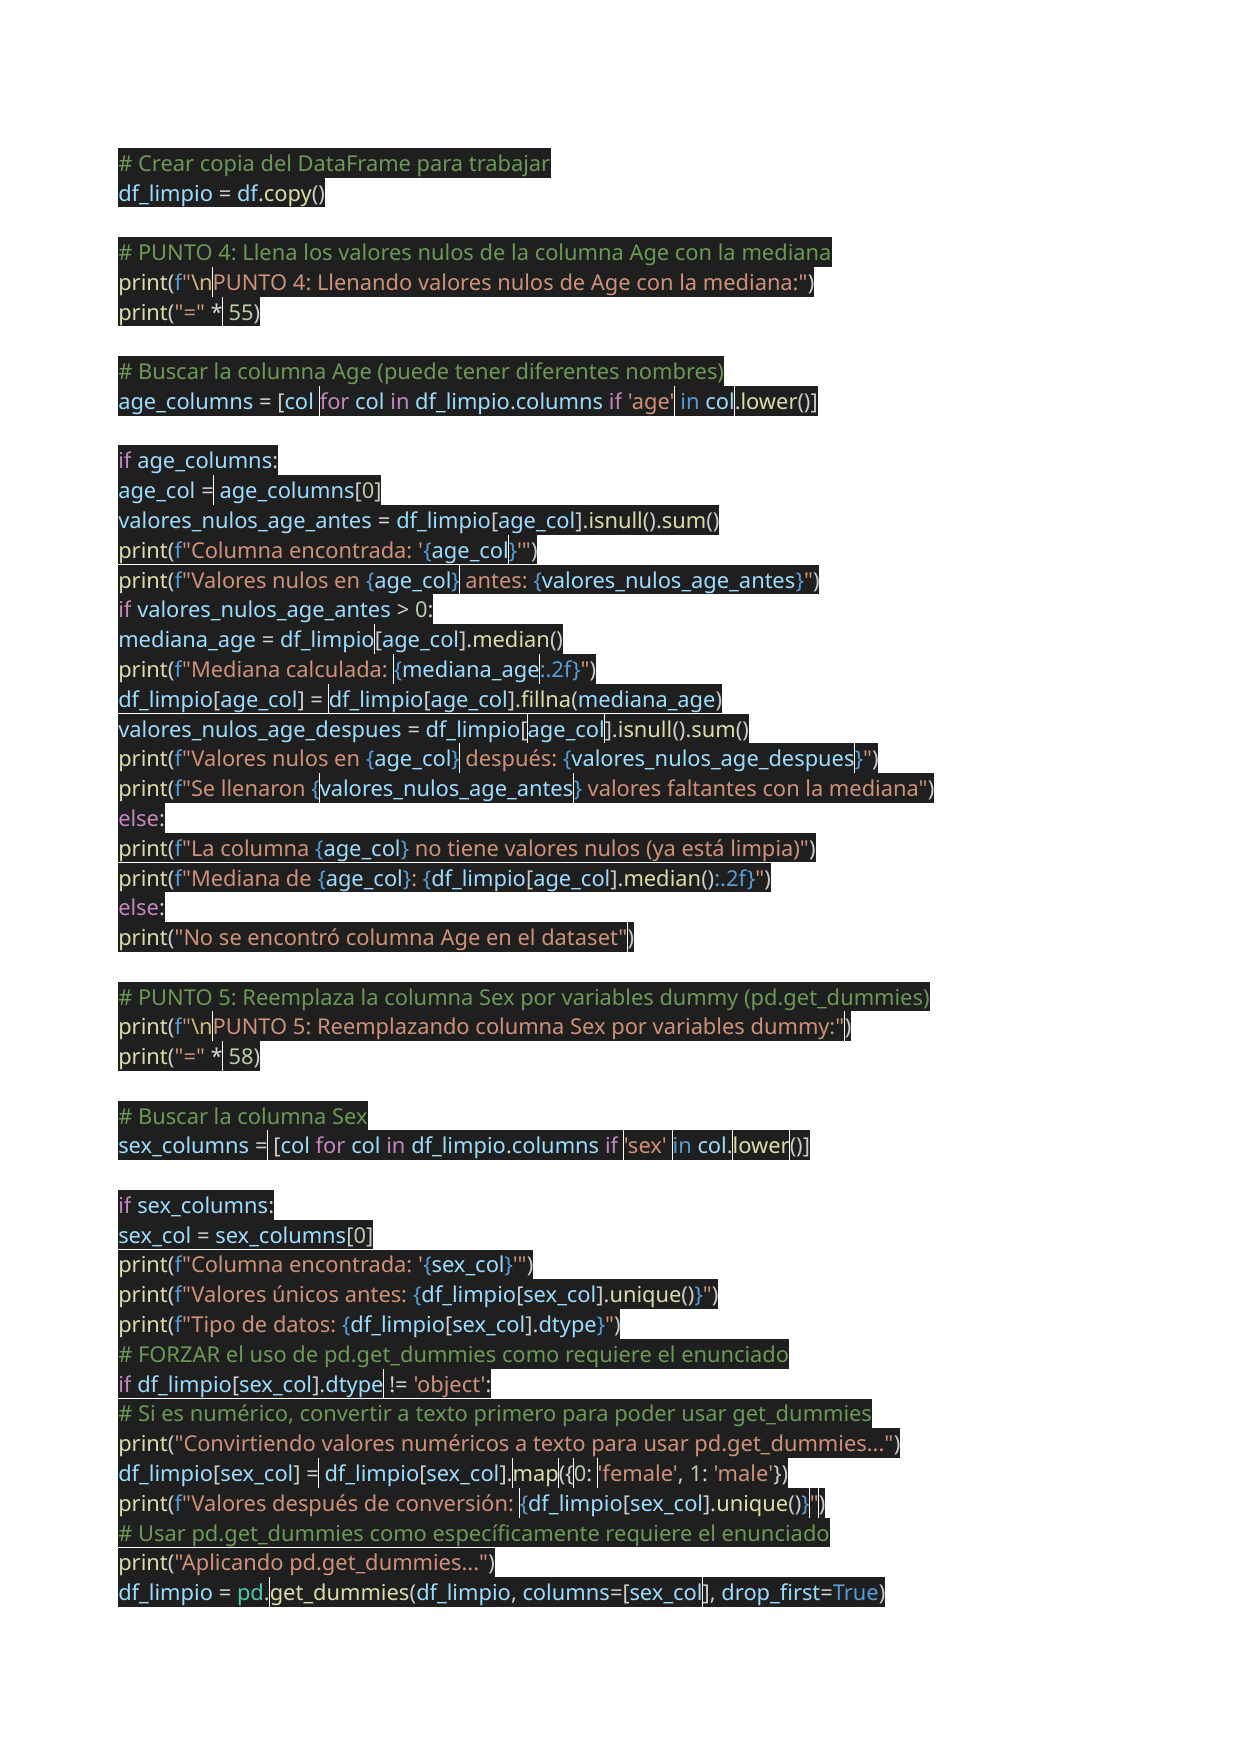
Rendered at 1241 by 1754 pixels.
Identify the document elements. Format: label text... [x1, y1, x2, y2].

text print(f"Valores después de conversión: {df_limpio[sex_col].unique()}") [118, 1488, 1122, 1518]
text print(f"Valores nulos en {age_col} después: {valores_nulos_age_despues}") [118, 743, 1122, 773]
text else: [118, 892, 1122, 922]
text else: [118, 803, 1122, 833]
text sex_columns = [col for col in df_limpio.columns if 'sex' in col.lower()] [118, 1130, 1122, 1160]
text print(f"\nPUNTO 4: Llenando valores nulos de Age con la mediana:") [118, 267, 1122, 297]
text age_col = age_columns[0] [118, 475, 1122, 505]
text # Si es numérico, convertir a texto primero para poder usar get_dummies [118, 1398, 1122, 1428]
text # Buscar la columna Sex [118, 1101, 1122, 1130]
text df_limpio[sex_col] = df_limpio[sex_col].map({0: 'female', 1: 'male'}) [118, 1458, 1122, 1488]
text # Crear copia del DataFrame para trabajar [118, 148, 1122, 178]
text print(f"\nPUNTO 5: Reemplazando columna Sex por variables dummy:") [118, 1011, 1122, 1041]
text # PUNTO 4: Llena los valores nulos de la columna Age con la mediana [118, 237, 1122, 267]
text valores_nulos_age_antes = df_limpio[age_col].isnull().sum() [118, 505, 1122, 535]
text print(f"Columna encontrada: '{age_col}'") [118, 535, 1122, 564]
text df_limpio = df.copy() [118, 178, 1122, 207]
text df_limpio[age_col] = df_limpio[age_col].fillna(mediana_age) [118, 684, 1122, 713]
text # FORZAR el uso de pd.get_dummies como requiere el enunciado [118, 1339, 1122, 1369]
text print(f"Columna encontrada: '{sex_col}'") [118, 1249, 1122, 1279]
text mediana_age = df_limpio[age_col].median() [118, 624, 1122, 654]
text if age_columns: [118, 445, 1122, 475]
text print(f"Tipo de datos: {df_limpio[sex_col].dtype}") [118, 1309, 1122, 1339]
text age_columns = [col for col in df_limpio.columns if 'age' in col.lower()] [118, 386, 1122, 416]
text print(f"Valores nulos en {age_col} antes: {valores_nulos_age_antes}") [118, 564, 1122, 594]
text valores_nulos_age_despues = df_limpio[age_col].isnull().sum() [118, 713, 1122, 743]
text print(f"Mediana calculada: {mediana_age:.2f}") [118, 654, 1122, 684]
text print("=" * 55) [118, 297, 1122, 326]
text print("No se encontró columna Age en el dataset") [118, 922, 1122, 952]
text print(f"Valores únicos antes: {df_limpio[sex_col].unique()}") [118, 1279, 1122, 1309]
text print(f"Mediana de {age_col}: {df_limpio[age_col].median():.2f}") [118, 862, 1122, 892]
text print(f"La columna {age_col} no tiene valores nulos (ya está limpia)") [118, 833, 1122, 862]
text # Usar pd.get_dummies como específicamente requiere el enunciado [118, 1518, 1122, 1547]
text if valores_nulos_age_antes > 0: [118, 594, 1122, 624]
text print(f"Se llenaron {valores_nulos_age_antes} valores faltantes con la mediana") [118, 773, 1122, 803]
text if sex_columns: [118, 1190, 1122, 1220]
text sex_col = sex_columns[0] [118, 1220, 1122, 1249]
text # Buscar la columna Age (puede tener diferentes nombres) [118, 356, 1122, 386]
text print("=" * 58) [118, 1041, 1122, 1071]
text # PUNTO 5: Reemplaza la columna Sex por variables dummy (pd.get_dummies) [118, 982, 1122, 1011]
text print("Aplicando pd.get_dummies...") [118, 1547, 1122, 1577]
text df_limpio = pd.get_dummies(df_limpio, columns=[sex_col], drop_first=True) [118, 1577, 1122, 1607]
text print("Convirtiendo valores numéricos a texto para usar pd.get_dummies...") [118, 1428, 1122, 1458]
text if df_limpio[sex_col].dtype != 'object': [118, 1369, 1122, 1398]
